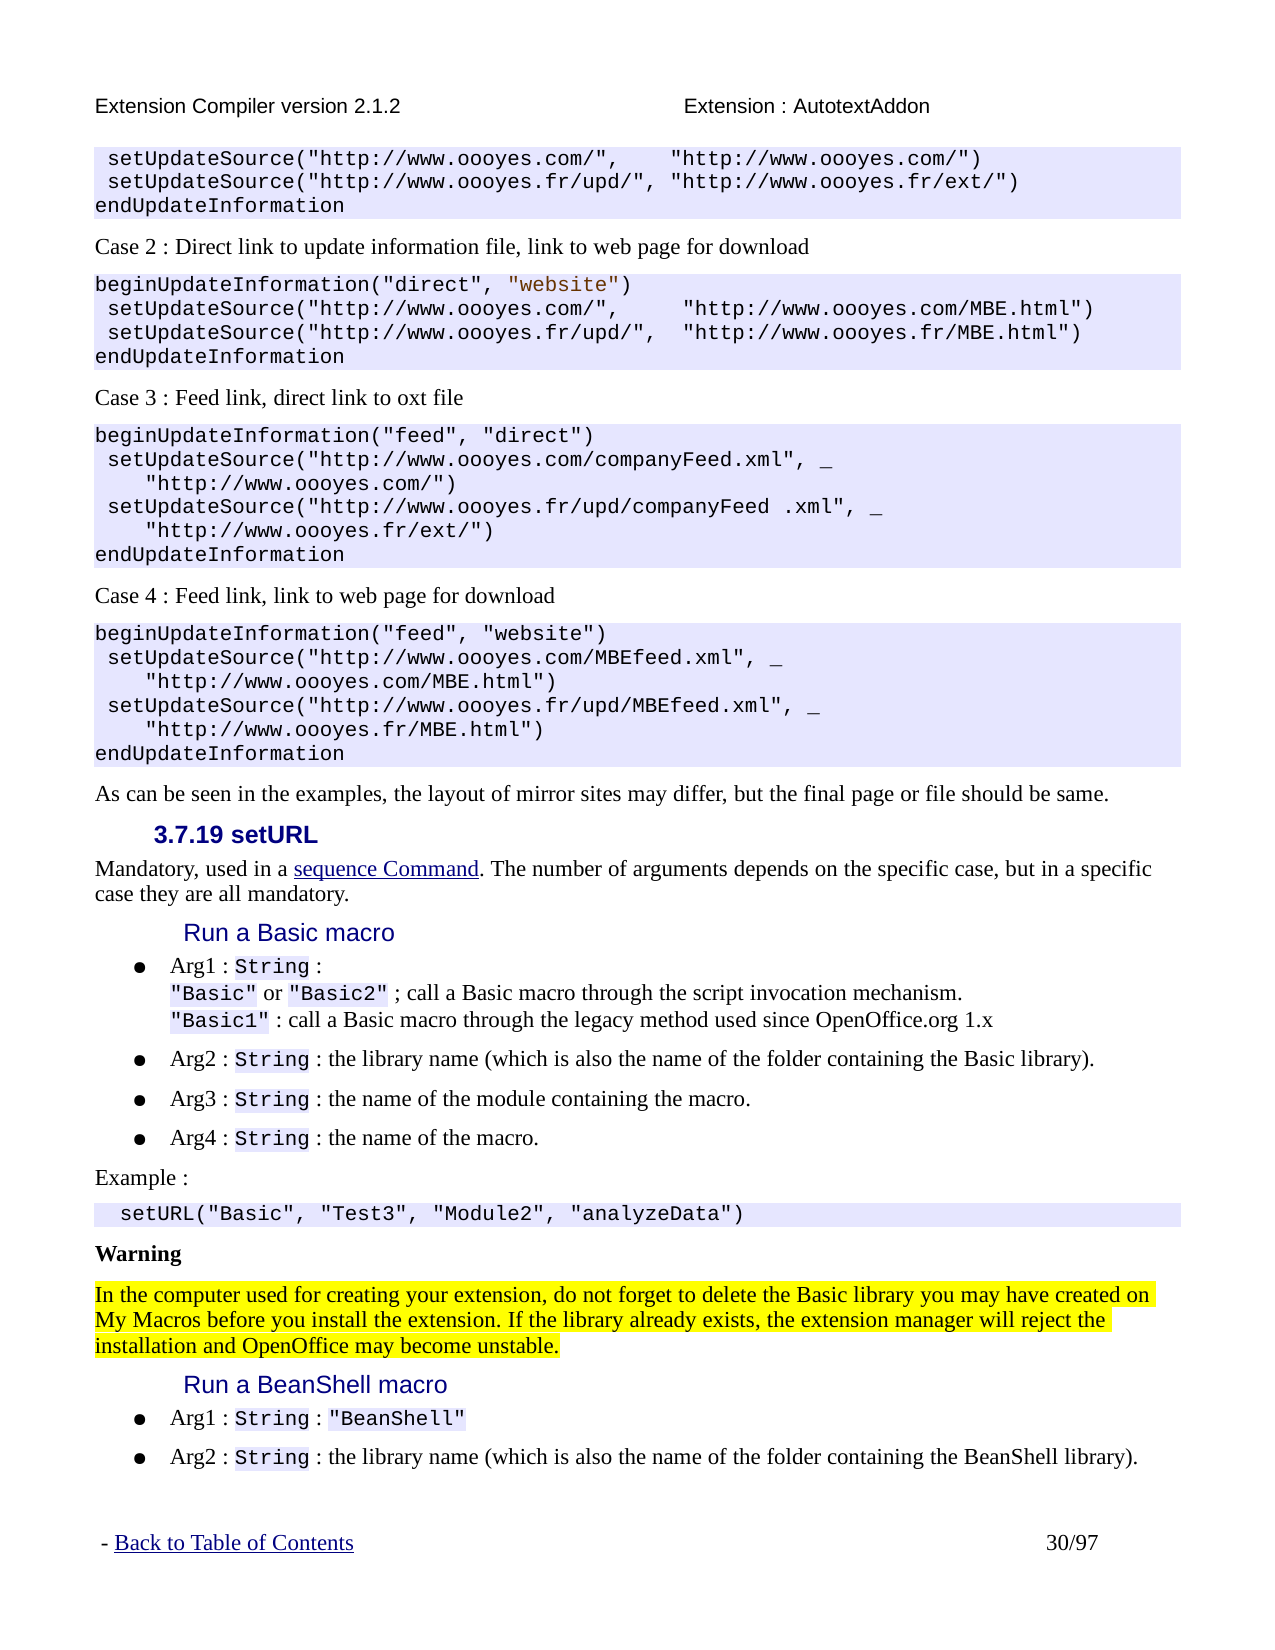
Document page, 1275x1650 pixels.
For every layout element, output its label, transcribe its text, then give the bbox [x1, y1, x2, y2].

text endUpdateInformation [94, 346, 1181, 370]
list Arg4 : String : the name of the macro. [132, 1125, 1181, 1152]
list Arg2 : String : the library name (which is also the name of the folder containing the BeanShell library). [132, 1444, 1181, 1471]
text setUpdateSource("http://www.oooyes.com/companyFeed.xml", _ [94, 448, 1181, 472]
text Case 3 : Feed link, direct link to oxt file [94, 384, 1181, 410]
text setUpdateSource("http://www.oooyes.fr/upd/", "http://www.oooyes.fr/ext/") [94, 171, 1181, 195]
text Example : [94, 1165, 1181, 1190]
text Warning [94, 1241, 1181, 1267]
text "http://www.oooyes.com/") [94, 472, 1181, 496]
list Arg3 : String : the name of the module containing the macro. [132, 1086, 1181, 1113]
text setUpdateSource("http://www.oooyes.com/", "http://www.oooyes.com/") [94, 147, 1181, 171]
list Arg1 : String : "BeanShell" [132, 1404, 1181, 1431]
list Arg2 : String : the library name (which is also the name of the folder containing the Basic library). [132, 1046, 1181, 1073]
text As can be seen in the examples, the layout of mirror sites may differ, but the final page or file should be same. [94, 781, 1181, 807]
text setUpdateSource("http://www.oooyes.fr/upd/companyFeed .xml", _ [94, 496, 1181, 520]
text Case 4 : Feed link, link to web page for download [94, 583, 1181, 608]
text In the computer used for creating your extension, do not forget to delete the Basic library you may have created on My Macros before you install the extension. If the library already exists, the extension manager will reject the installation and OpenOffice may become unstable. [94, 1281, 1181, 1358]
text setUpdateSource("http://www.oooyes.fr/upd/MBEfeed.xml", _ [94, 695, 1181, 719]
text beginUpdateInformation("feed", "website") [94, 623, 1181, 647]
text setUpdateSource("http://www.oooyes.fr/upd/", "http://www.oooyes.fr/MBE.html") [94, 322, 1181, 346]
text "http://www.oooyes.com/MBE.html") [94, 671, 1181, 695]
text setUpdateSource("http://www.oooyes.com/", "http://www.oooyes.com/MBE.html") [94, 298, 1181, 322]
subtitle setURL [153, 821, 1181, 849]
text endUpdateInformation [94, 743, 1181, 767]
list Arg1 : String : "Basic" or "Basic2" ; call a Basic macro through the script invocation mechanism. "Basic1" : call a Basic macro through the legacy method used since OpenOffice.org 1.x [132, 953, 1181, 1034]
subtitle Run a BeanShell macro [183, 1371, 1181, 1398]
text "http://www.oooyes.fr/ext/") [94, 520, 1181, 544]
text Case 2 : Direct link to update information file, link to web page for download [94, 234, 1181, 259]
text beginUpdateInformation("feed", "direct") [94, 424, 1181, 448]
text beginUpdateInformation("direct", "website") [619, 274, 1181, 298]
text Mandatory, used in a sequence Command. The number of arguments depends on the specific case, but in a specific case they are all mandatory. [94, 855, 1181, 906]
text setURL("Basic", "Test3", "Module2", "analyzeData") [94, 1203, 1181, 1227]
text setUpdateSource("http://www.oooyes.com/MBEfeed.xml", _ [94, 647, 1181, 671]
text endUpdateInformation [94, 195, 1181, 219]
text endUpdateInformation [94, 544, 1181, 568]
text "http://www.oooyes.fr/MBE.html") [94, 719, 1181, 743]
subtitle Run a Basic macro [183, 919, 1181, 947]
text beginUpdateInformation("direct", "website") [94, 274, 507, 298]
